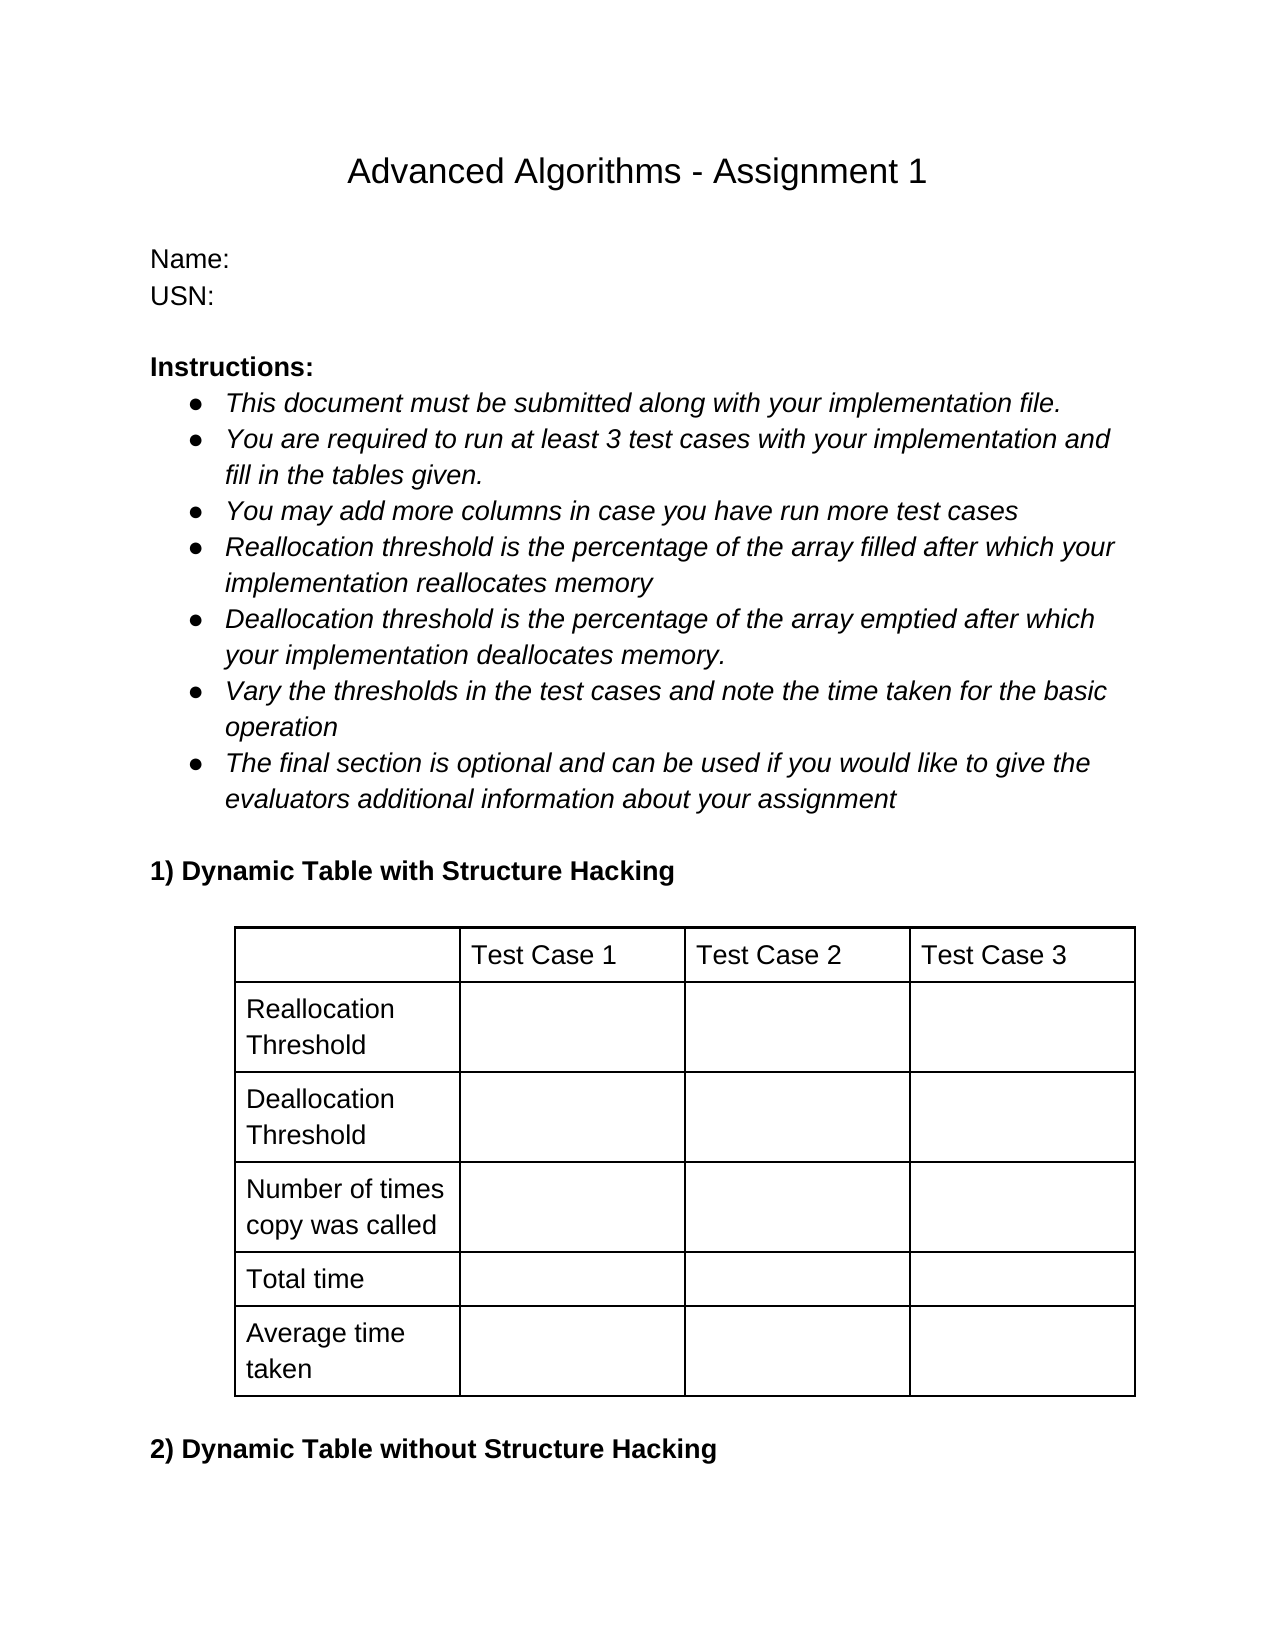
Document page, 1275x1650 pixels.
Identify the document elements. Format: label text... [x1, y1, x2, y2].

text Name: [150, 243, 1125, 275]
table_header Test Case 3 [911, 929, 1134, 981]
table_cell [461, 1253, 684, 1305]
table_cell Average time taken [236, 1307, 459, 1395]
table_cell Number of times copy was called [236, 1163, 459, 1251]
text 2) Dynamic Table without Structure Hacking [150, 1433, 1125, 1464]
text Advanced Algorithms - Assignment 1 [150, 150, 1125, 191]
table_header Test Case 2 [686, 929, 909, 981]
table_cell Total time [236, 1253, 459, 1305]
list You may add more columns in case you have run more test cases [187, 495, 1125, 526]
list This document must be submitted along with your implementation file. [187, 387, 1125, 418]
table_cell [686, 1163, 909, 1251]
text USN: [150, 279, 1125, 311]
text Instructions: [150, 351, 1125, 383]
table_header [236, 929, 459, 981]
table_cell [911, 983, 1134, 1071]
list Reallocation threshold is the percentage of the array filled after which your implementation reallocates memory [187, 531, 1125, 598]
table_cell [686, 983, 909, 1071]
text 1) Dynamic Table with Structure Hacking [150, 854, 1125, 886]
list Vary the thresholds in the test cases and note the time taken for the basic operation [187, 675, 1125, 742]
table_cell [461, 1307, 684, 1395]
table_header Test Case 1 [461, 929, 684, 981]
list You are required to run at least 3 test cases with your implementation and fill in the tables given. [187, 423, 1125, 490]
list The final section is optional and can be used if you would like to give the evaluators additional information about your assignment [187, 747, 1125, 814]
table_cell [686, 1253, 909, 1305]
table_cell [686, 1073, 909, 1161]
table_cell [911, 1163, 1134, 1251]
list Deallocation threshold is the percentage of the array emptied after which your implementation deallocates memory. [187, 603, 1125, 670]
table_cell [911, 1307, 1134, 1395]
table_cell [686, 1307, 909, 1395]
table_cell Reallocation Threshold [236, 983, 459, 1071]
table_cell [461, 983, 684, 1071]
table_cell [911, 1073, 1134, 1161]
table_cell [911, 1253, 1134, 1305]
table_cell Deallocation Threshold [236, 1073, 459, 1161]
table_cell [461, 1163, 684, 1251]
table_cell [461, 1073, 684, 1161]
